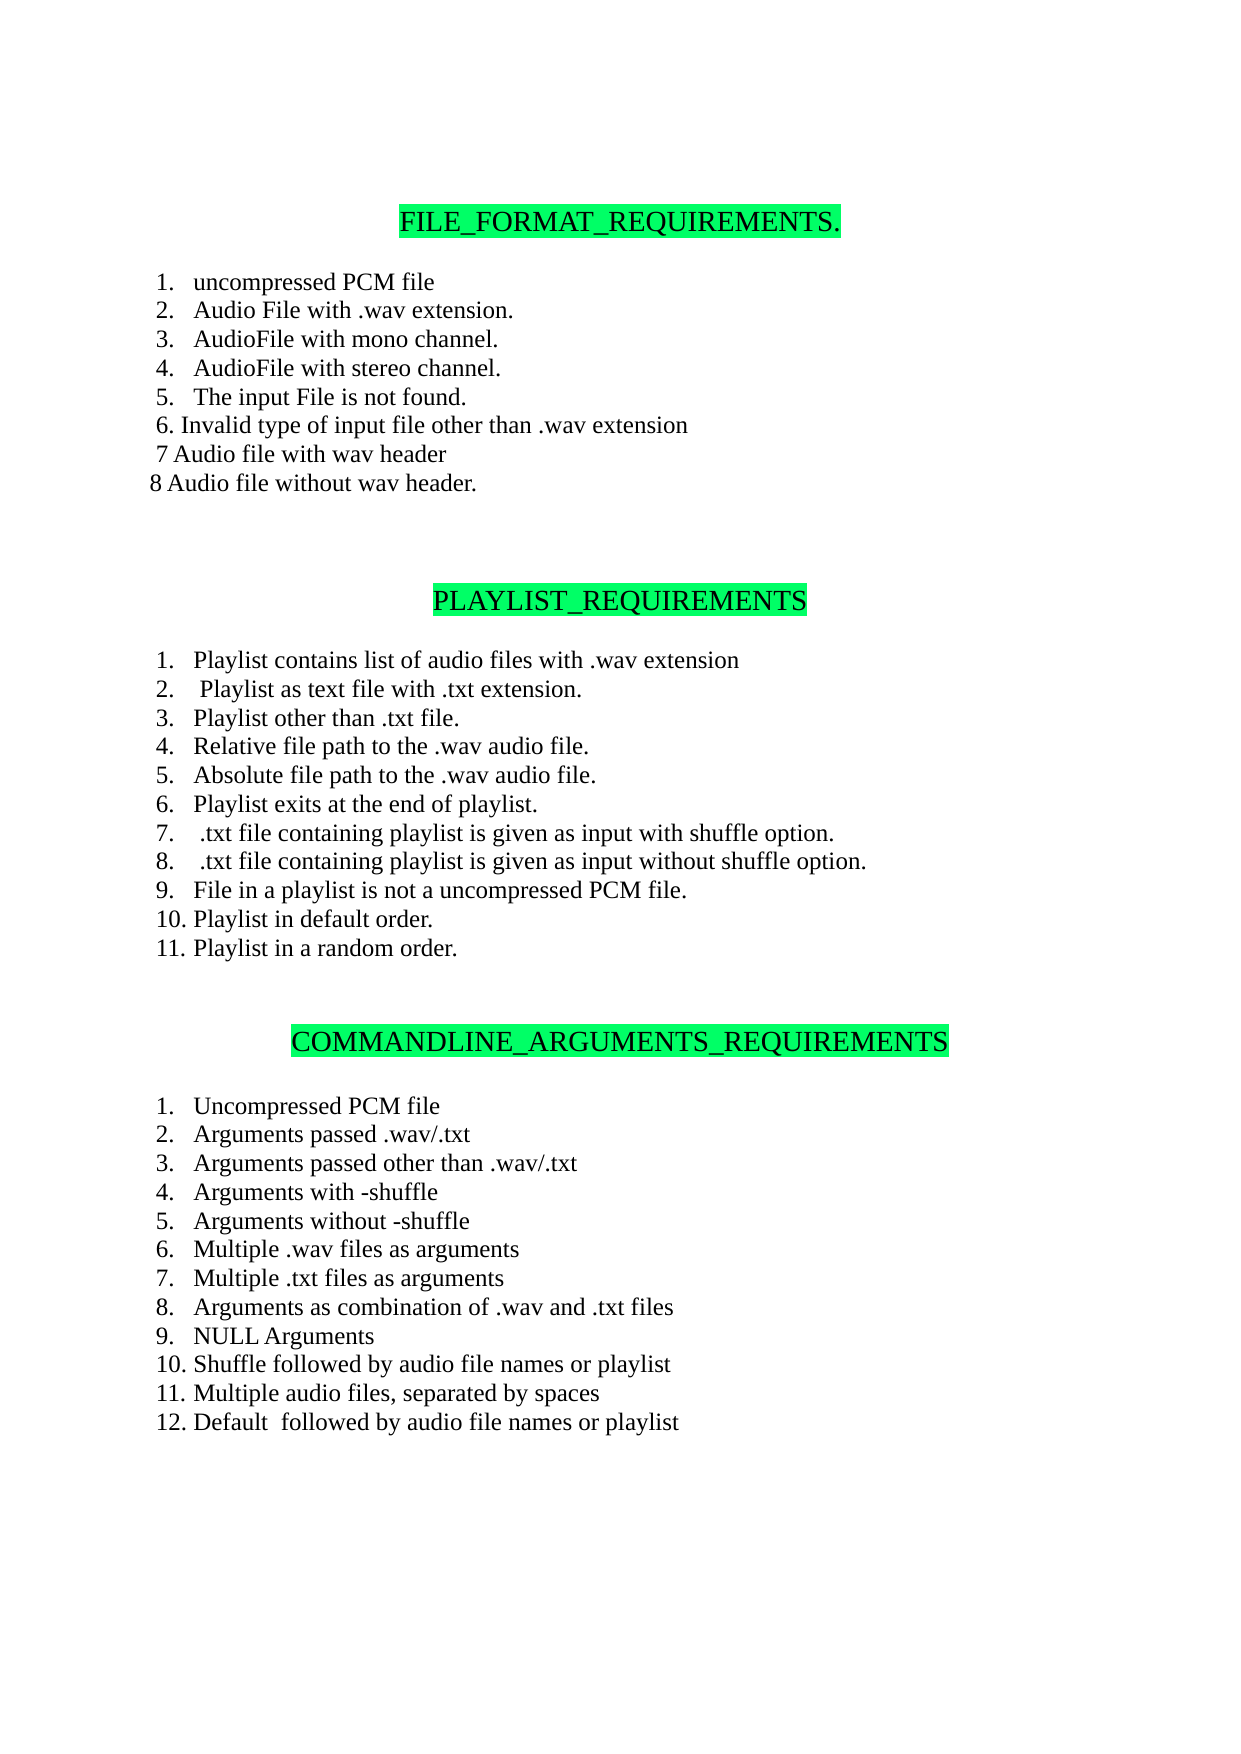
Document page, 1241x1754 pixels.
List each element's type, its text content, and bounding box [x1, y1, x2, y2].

list Arguments without -shuffle [156, 1206, 1122, 1234]
list Absolute file path to the .wav audio file. [156, 760, 1122, 789]
list Audio File with .wav extension. [156, 295, 1122, 324]
list Playlist as text file with .txt extension. [156, 674, 1122, 703]
text FILE_FORMAT_REQUIREMENTS. [118, 204, 1122, 238]
list File in a playlist is not a uncompressed PCM file. [156, 875, 1122, 904]
list Arguments passed .wav/.txt [156, 1119, 1122, 1148]
list NULL Arguments [156, 1321, 1122, 1349]
list uncompressed PCM file [156, 267, 1122, 295]
list AudioFile with stereo channel. [156, 353, 1122, 382]
list Playlist exits at the end of playlist. [156, 789, 1122, 818]
text COMMANDLINE_ARGUMENTS_REQUIREMENTS [118, 1024, 1122, 1057]
text 8 Audio file without wav header. [118, 468, 1122, 497]
list Shuffle followed by audio file names or playlist [156, 1349, 1122, 1378]
list Playlist contains list of audio files with .wav extension [156, 645, 1122, 674]
list Playlist in a random order. [156, 933, 1122, 961]
list Arguments with -shuffle [156, 1177, 1122, 1206]
list Arguments passed other than .wav/.txt [156, 1148, 1122, 1177]
list Playlist other than .txt file. [156, 703, 1122, 731]
list Multiple .txt files as arguments [156, 1263, 1122, 1292]
list Default followed by audio file names or playlist [156, 1407, 1122, 1436]
list .txt file containing playlist is given as input with shuffle option. [156, 818, 1122, 846]
list Playlist in default order. [156, 904, 1122, 933]
list Relative file path to the .wav audio file. [156, 731, 1122, 760]
list The input File is not found. [156, 382, 1122, 410]
text PLAYLIST_REQUIREMENTS [118, 583, 1122, 616]
list .txt file containing playlist is given as input without shuffle option. [156, 846, 1122, 875]
list Multiple audio files, separated by spaces [156, 1378, 1122, 1407]
list Uncompressed PCM file [156, 1091, 1122, 1119]
list Arguments as combination of .wav and .txt files [156, 1292, 1122, 1321]
list Multiple .wav files as arguments [156, 1234, 1122, 1263]
text 6. Invalid type of input file other than .wav extension [118, 410, 1122, 439]
list AudioFile with mono channel. [156, 324, 1122, 353]
text 7 Audio file with wav header [118, 439, 1122, 468]
